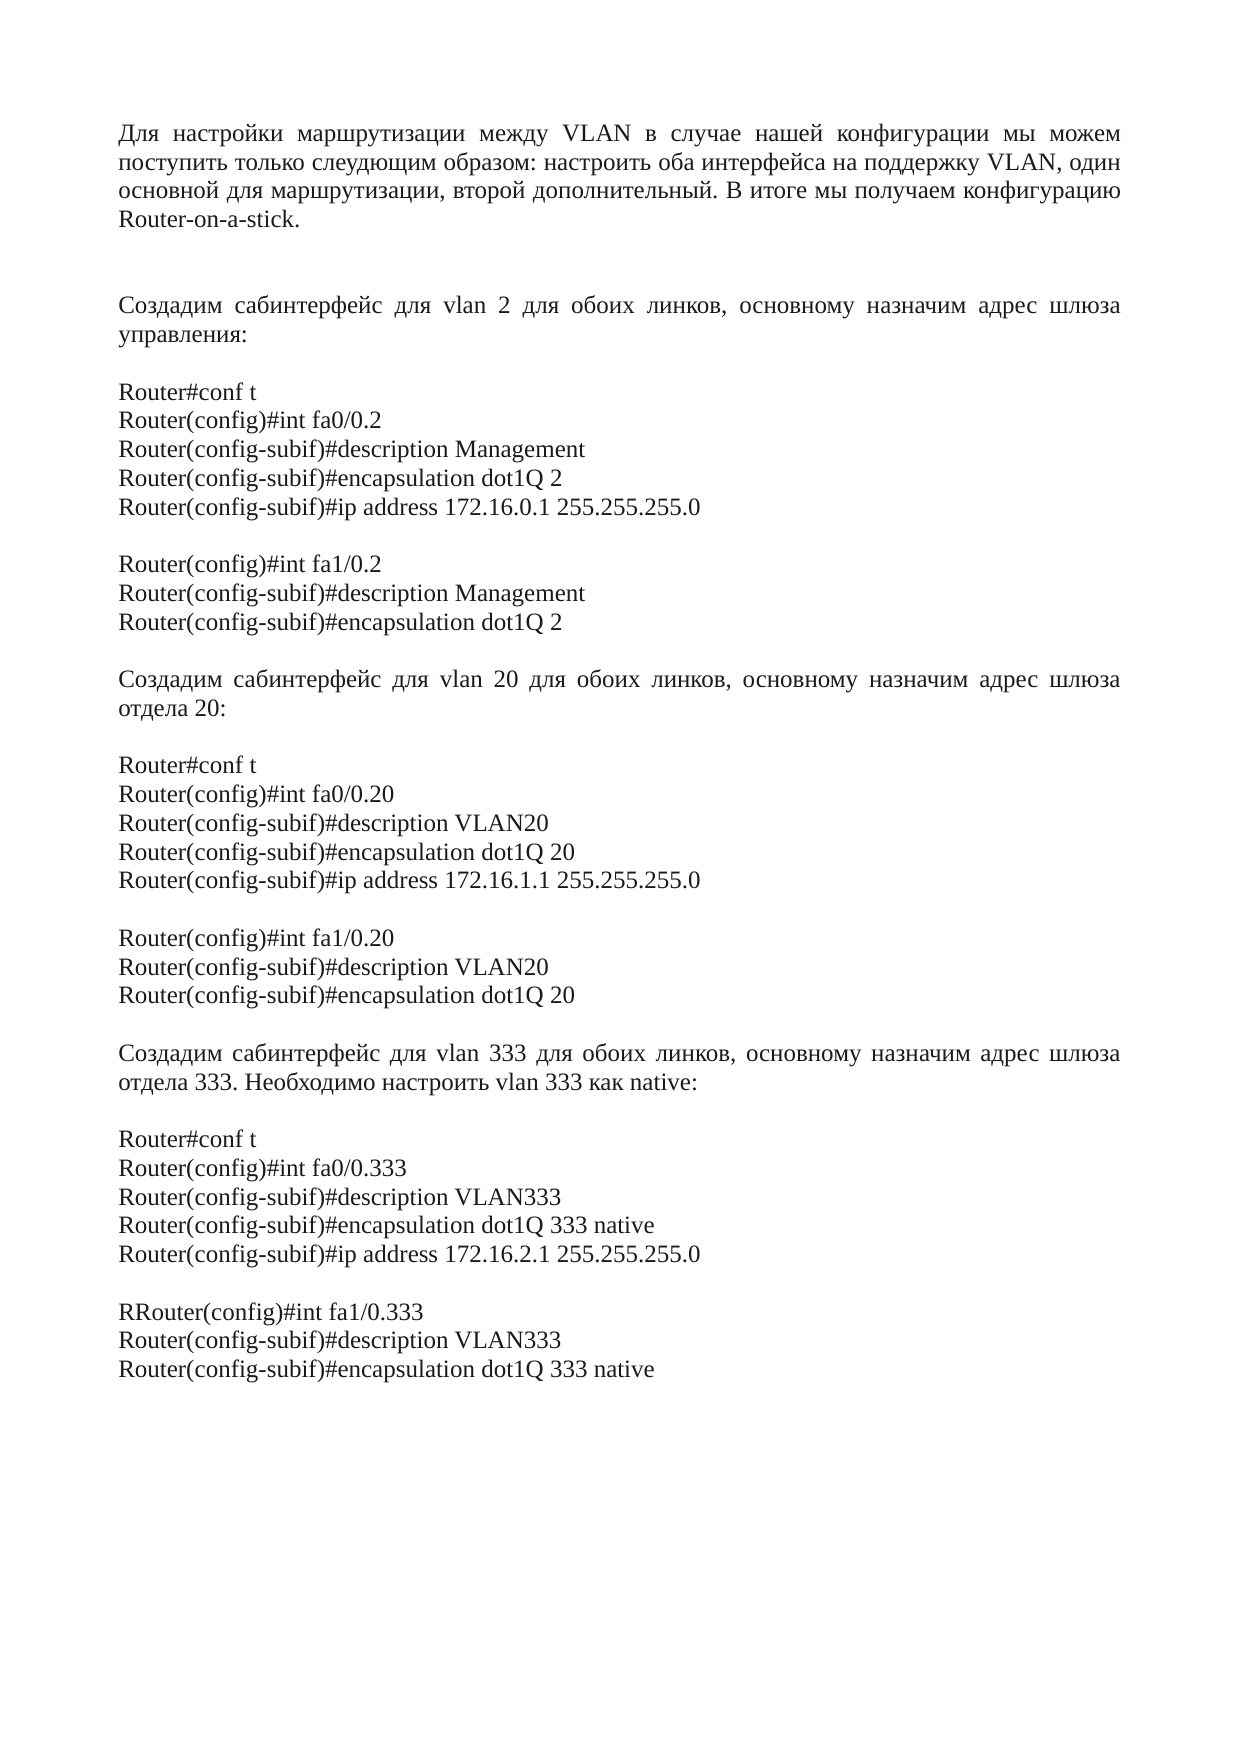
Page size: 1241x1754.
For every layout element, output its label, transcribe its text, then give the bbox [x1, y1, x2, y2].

text Создадим сабинтерфейс для vlan 20 для обоих линков, основному назначим адрес шлюза отдела 20: [118, 664, 1122, 722]
text Router(config-subif)#encapsulation dot1Q 2 [118, 607, 1122, 636]
text Создадим сабинтерфейс для vlan 333 для обоих линков, основному назначим адрес шлюза отдела 333. Необходимо настроить vlan 333 как native: [118, 1038, 1122, 1096]
text Router(config-subif)#description Management [118, 434, 1122, 463]
text Router(config-subif)#description Management [118, 578, 1122, 607]
text Router(config-subif)#description VLAN333 [118, 1182, 1122, 1211]
text Router(config-subif)#encapsulation dot1Q 333 native [118, 1211, 1122, 1239]
text Router(config-subif)#encapsulation dot1Q 333 native [118, 1354, 1122, 1383]
text Router#conf t [118, 751, 1122, 779]
text Router(config-subif)#description VLAN20 [118, 808, 1122, 837]
text Router(config)#int fa0/0.333 [118, 1153, 1122, 1182]
text Router(config)#int fa0/0.2 [118, 406, 1122, 434]
text Router(config)#int fa0/0.20 [118, 779, 1122, 808]
text Router(config-subif)#ip address 172.16.2.1 255.255.255.0 [118, 1239, 1122, 1268]
text Router(config-subif)#encapsulation dot1Q 20 [118, 837, 1122, 866]
text Router(config-subif)#description VLAN20 [118, 952, 1122, 981]
text Router(config-subif)#ip address 172.16.0.1 255.255.255.0 [118, 492, 1122, 521]
text Для настройки маршрутизации между VLAN в случае нашей конфигурации мы можем поступить только слеудющим образом: настроить оба интерфейса на поддержку VLAN, один основной для маршрутизации, второй дополнительный. В итоге мы получаем конфигурацию Router-on-a-stick. [118, 118, 1122, 233]
text Router(config-subif)#encapsulation dot1Q 2 [118, 463, 1122, 492]
text Router(config-subif)#ip address 172.16.1.1 255.255.255.0 [118, 866, 1122, 894]
text Router#conf t [118, 1124, 1122, 1153]
text Router(config-subif)#encapsulation dot1Q 20 [118, 981, 1122, 1009]
text RRouter(config)#int fa1/0.333 [118, 1297, 1122, 1326]
text Router(config)#int fa1/0.2 [118, 549, 1122, 578]
text Router(config)#int fa1/0.20 [118, 923, 1122, 952]
text Router(config-subif)#description VLAN333 [118, 1326, 1122, 1354]
text Router#conf t [118, 377, 1122, 406]
text Создадим сабинтерфейс для vlan 2 для обоих линков, основному назначим адрес шлюза управления: [118, 291, 1122, 348]
